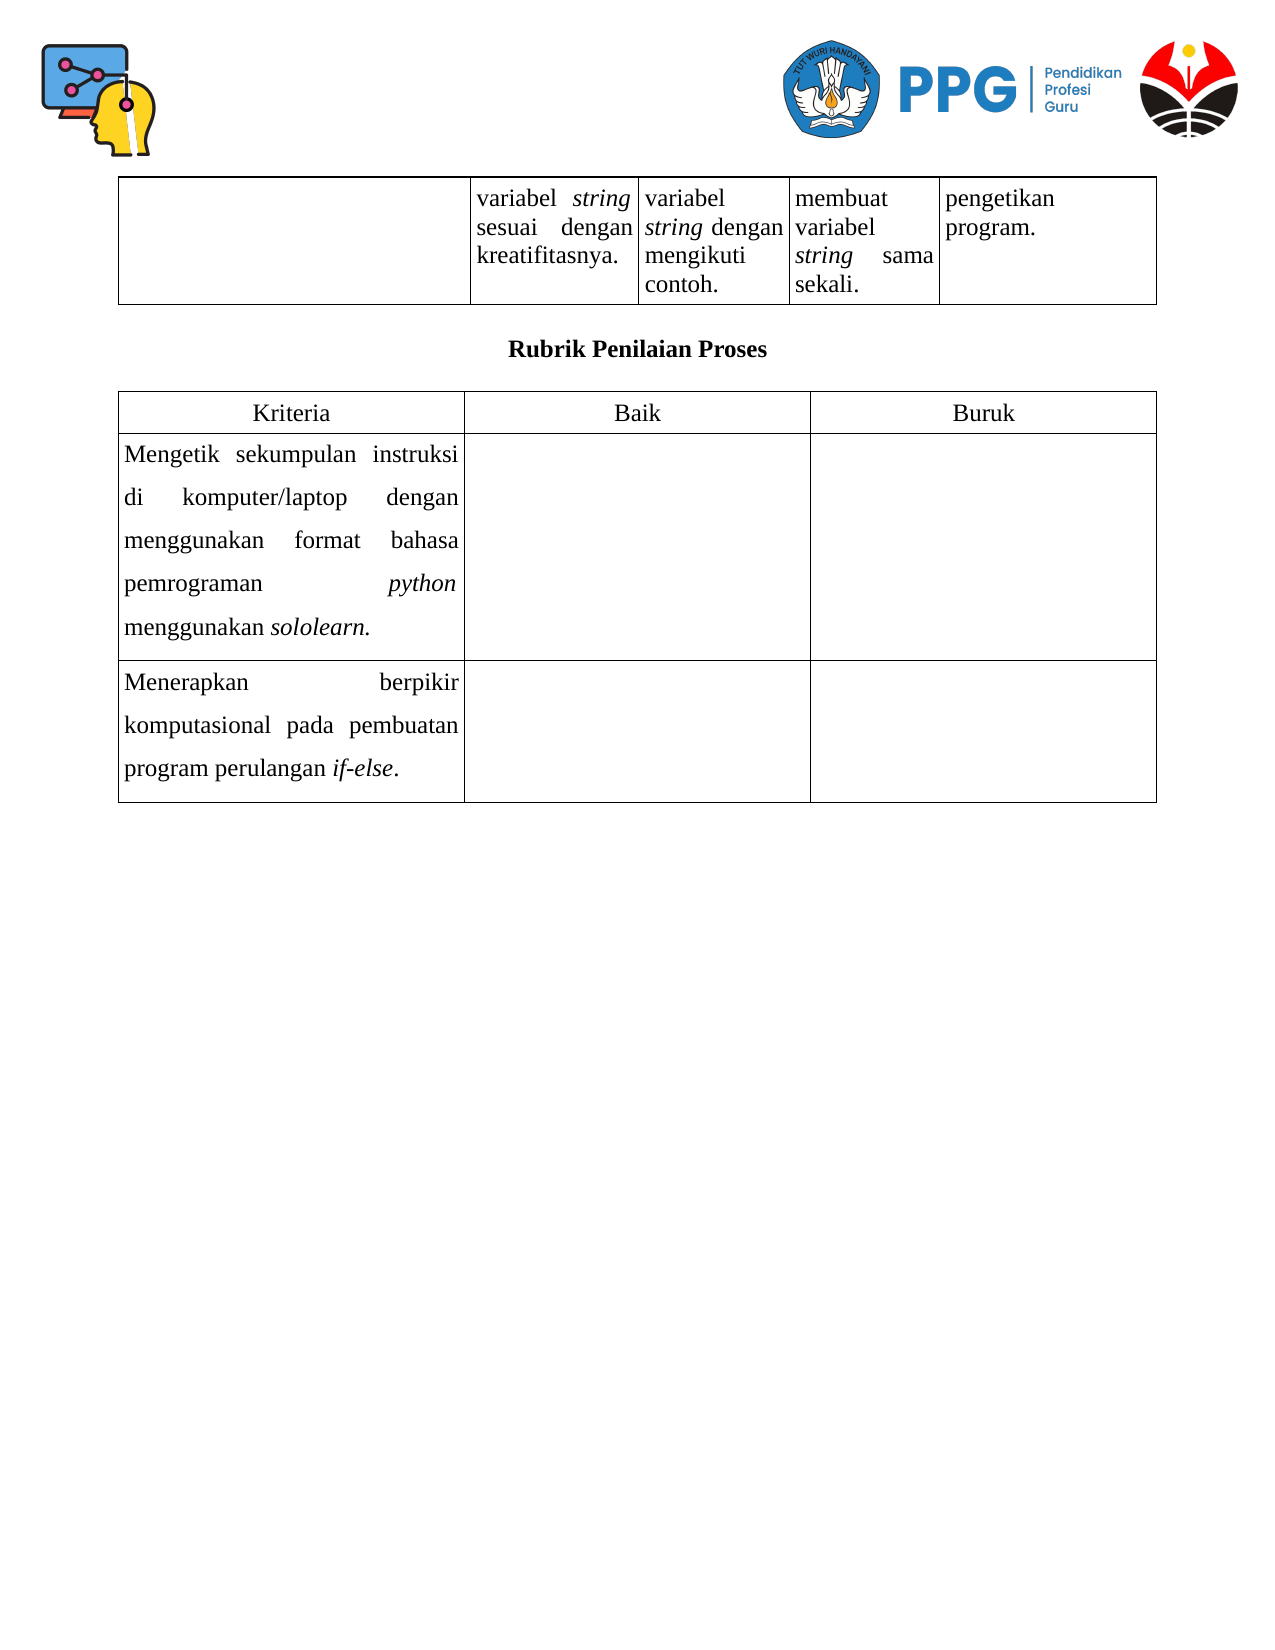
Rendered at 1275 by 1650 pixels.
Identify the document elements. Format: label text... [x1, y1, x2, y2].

table_header Kriteria [119, 392, 464, 432]
table_cell variabel string dengan mengikuti contoh. [639, 178, 789, 304]
table_cell pengetikan program. [940, 178, 1156, 304]
picture [0, 9, 166, 175]
picture [767, 20, 1252, 156]
table_cell Menerapkan berpikir komputasional pada pembuatan program perulangan if-else. [119, 661, 464, 802]
text Rubrik Penilaian Proses [118, 334, 1157, 362]
table_cell [465, 434, 810, 660]
table_cell [119, 178, 470, 304]
table_cell membuat variabel string sama sekali. [790, 178, 939, 304]
table_cell [465, 661, 810, 802]
table_cell Mengetik sekumpulan instruksi di komputer/laptop dengan menggunakan format bahasa pemrograman python menggunakan sololearn. [119, 434, 464, 660]
table_header Buruk [811, 392, 1156, 432]
table_cell [811, 661, 1156, 802]
table_cell variabel string sesuai dengan kreatifitasnya. [471, 178, 638, 304]
table_header Baik [465, 392, 810, 432]
table_cell [811, 434, 1156, 660]
